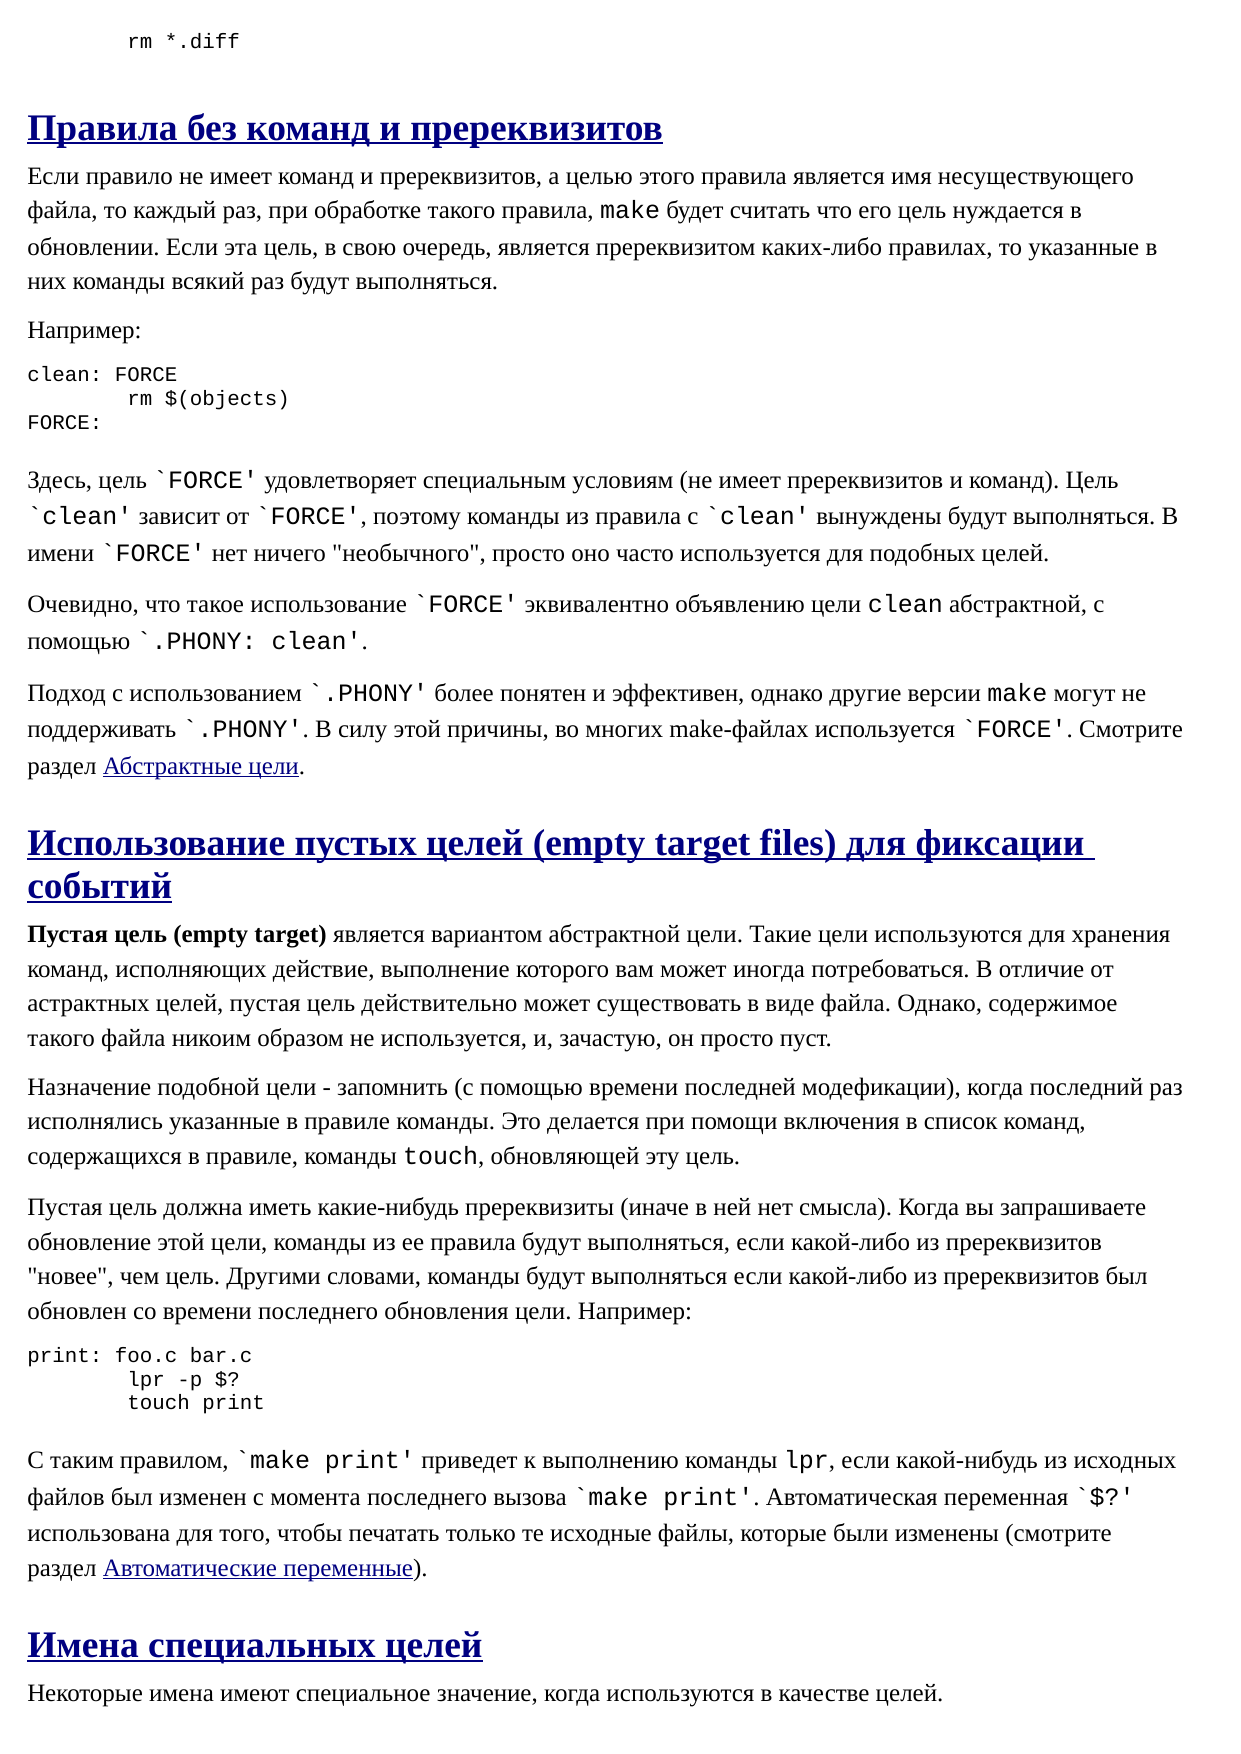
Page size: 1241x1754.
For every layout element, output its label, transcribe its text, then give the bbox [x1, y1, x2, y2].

subtitle Имена специальных целей [27, 1623, 1185, 1666]
text print: foo.c bar.c [27, 1345, 1185, 1369]
text Очевидно, что такое использование `FORCE' эквивалентно объявлению цели clean абстрактной, с помощью `.PHONY: clean'. [27, 589, 1185, 657]
subtitle Правила без команд и пререквизитов [27, 105, 1185, 148]
text clean: FORCE [27, 364, 1185, 388]
text touch print [27, 1392, 1185, 1416]
text Пустая цель должна иметь какие-нибудь пререквизиты (иначе в ней нет смысла). Когда вы запрашиваете обновление этой цели, команды из ее правила будут выполняться, если какой-либо из пререквизитов "новее", чем цель. Другими словами, команды будут выполняться если какой-либо из пререквизитов был обновлен со времени последнего обновления цели. Например: [27, 1192, 1185, 1325]
text rm $(objects) [27, 388, 1185, 412]
text Если правило не имеет команд и пререквизитов, а целью этого правила является имя несуществующего файла, то каждый раз, при обработке такого правила, make будет считать что его цель нуждается в обновлении. Если эта цель, в свою очередь, является пререквизитом каких-либо правилах, то указанные в них команды всякий раз будут выполняться. [27, 161, 1185, 295]
subtitle Использование пустых целей (empty target files) для фиксации событий [27, 821, 1185, 907]
text Назначение подобной цели - запомнить (с помощью времени последней модефикации), когда последний раз исполнялись указанные в правиле команды. Это делается при помощи включения в список команд, содержащихся в правиле, команды touch, обновляющей эту цель. [27, 1072, 1185, 1172]
text Например: [27, 315, 1185, 344]
text lpr -p $? [27, 1369, 1185, 1392]
text Подход с использованием `.PHONY' более понятен и эффективен, однако другие версии make могут не поддерживать `.PHONY'. В силу этой причины, во многих make-файлах используется `FORCE'. Смотрите раздел Абстрактные цели. [27, 678, 1185, 779]
text rm *.diff [27, 31, 1185, 55]
text Пустая цель (empty target) является вариантом абстрактной цели. Такие цели используются для хранения команд, исполняющих действие, выполнение которого вам может иногда потребоваться. В отличие от астрактных целей, пустая цель действительно может существовать в виде файла. Однако, содержимое такого файла никоим образом не используется, и, зачастую, он просто пуст. [27, 919, 1185, 1052]
text Здесь, цель `FORCE' удовлетворяет специальным условиям (не имеет пререквизитов и команд). Цель `clean' зависит от `FORCE', поэтому команды из правила с `clean' вынуждены будут выполняться. В имени `FORCE' нет ничего "необычного", просто оно часто используется для подобных целей. [27, 465, 1185, 569]
text FORCE: [27, 412, 1185, 435]
text Некоторые имена имеют специальное значение, когда используются в качестве целей. [27, 1678, 1185, 1707]
text С таким правилом, `make print' приведет к выполнению команды lpr, если какой-нибудь из исходных файлов был изменен с момента последнего вызова `make print'. Автоматическая переменная `$?' использована для того, чтобы печатать только те исходные файлы, которые были изменены (смотрите раздел Автоматические переменные). [27, 1445, 1185, 1582]
